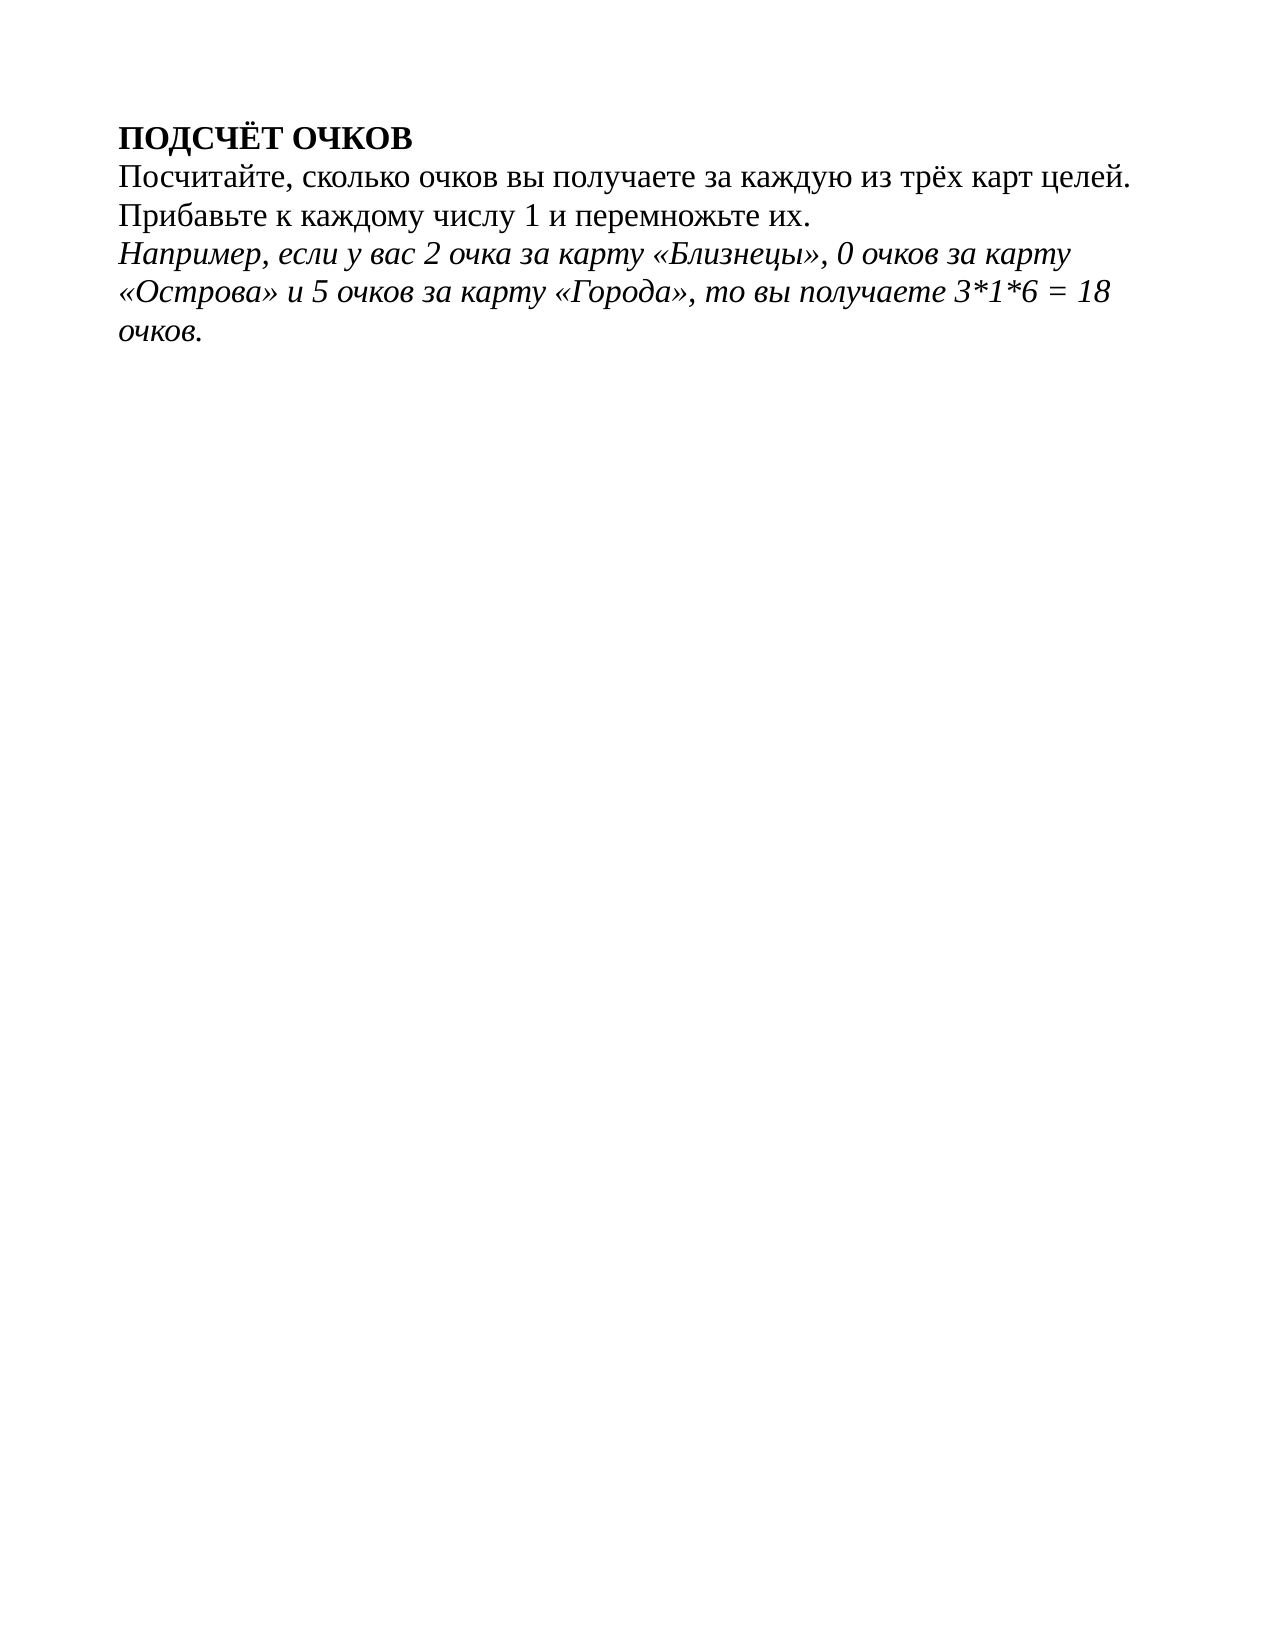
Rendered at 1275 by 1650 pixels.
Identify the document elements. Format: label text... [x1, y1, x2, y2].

text Например, если у вас 2 очка за карту «Близнецы», 0 очков за карту «Острова» и 5 очков за карту «Города», то вы получаете 3*1*6 = 18 очков. [118, 233, 1157, 348]
text ПОДСЧЁТ ОЧКОВ [118, 118, 1157, 156]
text Посчитайте, сколько очков вы получаете за каждую из трёх карт целей. Прибавьте к каждому числу 1 и перемножьте их. [118, 156, 1157, 233]
